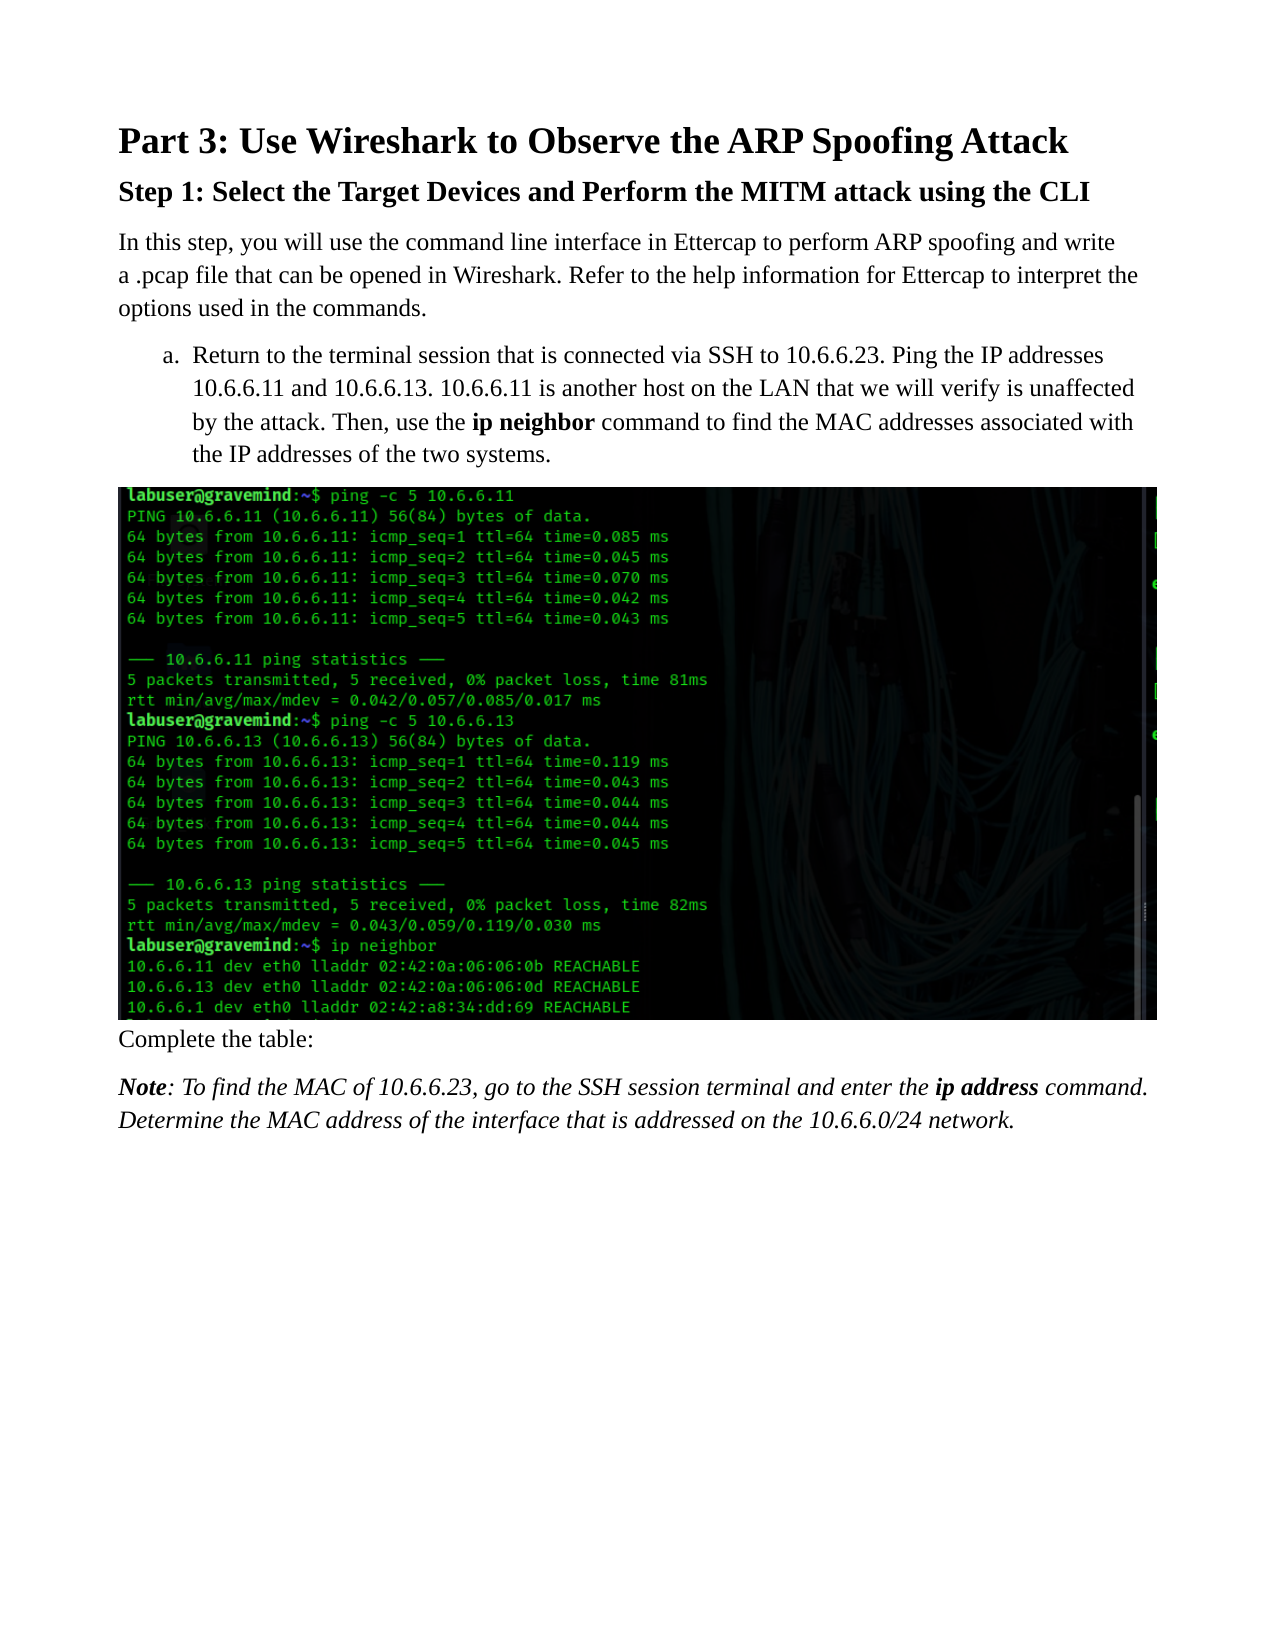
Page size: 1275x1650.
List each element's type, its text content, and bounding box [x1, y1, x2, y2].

text In this step, you will use the command line interface in Ettercap to perform ARP spoofing and write a .pcap file that can be opened in Wireshark. Refer to the help information for Ettercap to interpret the options used in the commands. [118, 227, 1157, 322]
subtitle Part 3: Use Wireshark to Observe the ARP Spoofing Attack [118, 118, 1157, 161]
text Note: To find the MAC of 10.6.6.23, go to the SSH session terminal and enter the ip address command. Determine the MAC address of the interface that is addressed on the 10.6.6.0/24 network. [118, 1072, 1157, 1134]
picture [118, 487, 1157, 1020]
text Complete the table: [118, 1020, 1157, 1053]
list Return to the terminal session that is connected via SSH to 10.6.6.23. Ping the IP addresses 10.6.6.11 and 10.6.6.13. 10.6.6.11 is another host on the LAN that we will verify is unaffected by the attack. Then, use the ip neighbor command to find the MAC addresses associated with the IP addresses of the two systems. [162, 341, 1157, 468]
subtitle Step 1: Select the Target Devices and Perform the MITM attack using the CLI [118, 174, 1157, 207]
